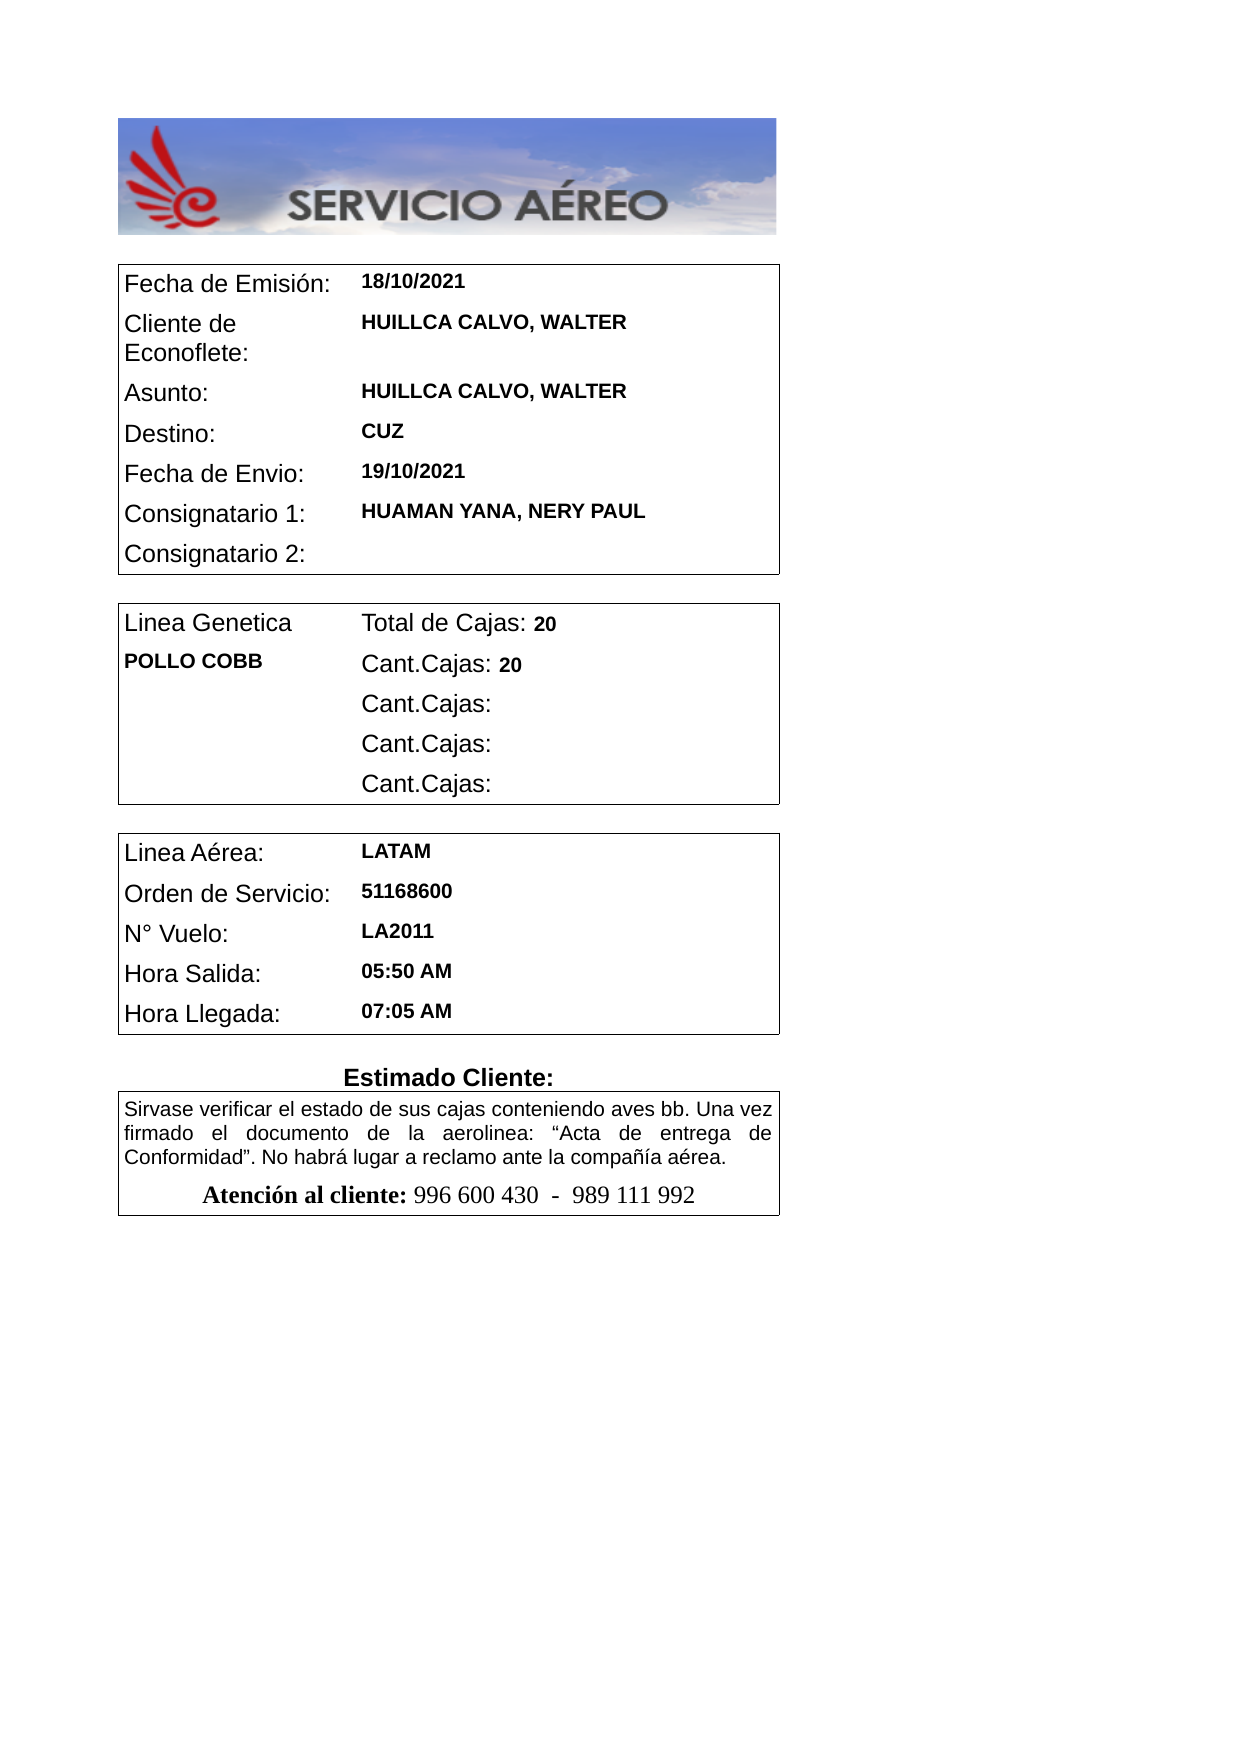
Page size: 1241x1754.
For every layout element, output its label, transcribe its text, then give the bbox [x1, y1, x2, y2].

table_header Fecha de Emisión: [119, 265, 356, 304]
table_cell POLLO COBB [119, 643, 356, 683]
table_cell [356, 575, 779, 603]
table_cell [356, 534, 779, 574]
table_cell LATAM [356, 834, 779, 873]
table_cell N° Vuelo: [119, 913, 356, 953]
table_cell HUILLCA CALVO, WALTER [356, 373, 779, 413]
table_cell Asunto: [119, 373, 356, 413]
table_cell Linea Genetica [119, 604, 356, 643]
table_cell 07:05 AM [356, 994, 779, 1034]
table_cell Atención al cliente: 996 600 430 - 989 111 992 [119, 1175, 779, 1215]
picture [118, 118, 777, 235]
table_cell Cant.Cajas: [356, 683, 779, 723]
table_header 18/10/2021 [356, 265, 779, 304]
table_cell [118, 575, 356, 603]
table_cell [356, 805, 779, 833]
table_cell 05:50 AM [356, 953, 779, 993]
table_cell HUAMAN YANA, NERY PAUL [356, 493, 779, 533]
table_cell [119, 723, 356, 763]
table_cell Cliente de Econoflete: [119, 304, 356, 373]
table_cell Hora Salida: [119, 953, 356, 993]
table_cell Fecha de Envio: [119, 453, 356, 493]
table_cell 19/10/2021 [356, 453, 779, 493]
table_cell Consignatario 1: [119, 493, 356, 533]
table_cell [118, 805, 356, 833]
table_cell Estimado Cliente: [118, 1035, 779, 1091]
table_cell Sirvase verificar el estado de sus cajas conteniendo aves bb. Una vez firmado el documento de la aerolinea: “Acta de entrega de Conformidad”. No habrá lugar a reclamo ante la compañía aérea. [119, 1092, 779, 1175]
table_cell HUILLCA CALVO, WALTER [356, 304, 779, 373]
table_cell Orden de Servicio: [119, 873, 356, 913]
table_cell [119, 683, 356, 723]
table_cell LA2011 [356, 913, 779, 953]
table_cell Linea Aérea: [119, 834, 356, 873]
table_cell Cant.Cajas: 20 [356, 643, 779, 683]
table_cell Hora Llegada: [119, 994, 356, 1034]
table_cell Total de Cajas: 20 [356, 604, 779, 643]
table_cell [119, 764, 356, 804]
table_cell Cant.Cajas: [356, 764, 779, 804]
table_cell Consignatario 2: [119, 534, 356, 574]
table_cell Destino: [119, 413, 356, 453]
table_cell Cant.Cajas: [356, 723, 779, 763]
table_cell CUZ [356, 413, 779, 453]
table_cell 51168600 [356, 873, 779, 913]
